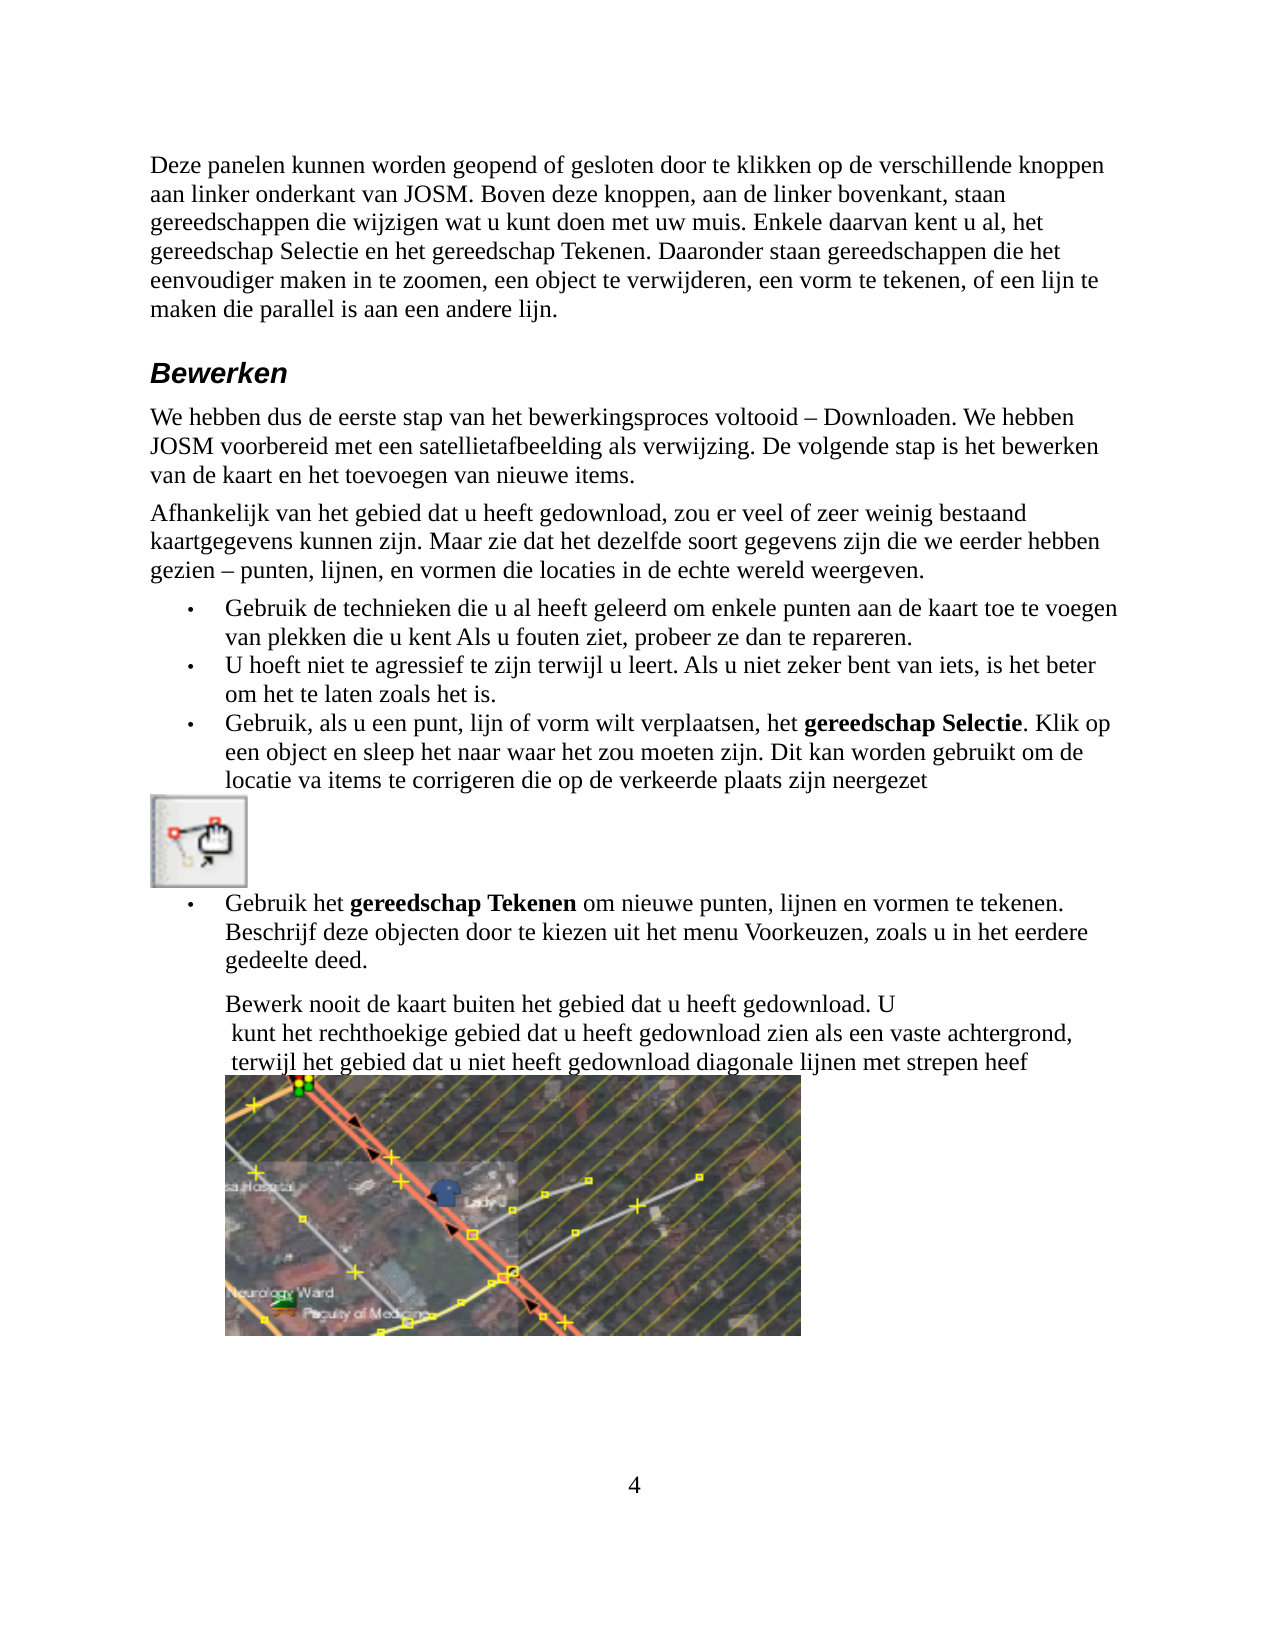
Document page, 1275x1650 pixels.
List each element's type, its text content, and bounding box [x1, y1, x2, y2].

text Deze panelen kunnen worden geopend of gesloten door te klikken op de verschillende knoppen aan linker onderkant van JOSM. Boven deze knoppen, aan de linker bovenkant, staan gereedschappen die wijzigen wat u kunt doen met uw muis. Enkele daarvan kent u al, het gereedschap Selectie en het gereedschap Tekenen. Daaronder staan gereedschappen die het eenvoudiger maken in te zoomen, een object te verwijderen, een vorm te tekenen, of een lijn te maken die parallel is aan een andere lijn. [150, 150, 1125, 322]
text Afhankelijk van het gebied dat u heeft gedownload, zou er veel of zeer weinig bestaand kaartgegevens kunnen zijn. Maar zie dat het dezelfde soort gegevens zijn die we eerder hebben gezien – punten, lijnen, en vormen die locaties in de echte wereld weergeven. [150, 498, 1125, 584]
list Gebruik de technieken die u al heeft geleerd om enkele punten aan de kaart toe te voegen van plekken die u kent Als u fouten ziet, probeer ze dan te repareren. [187, 593, 1125, 650]
list Gebruik, als u een punt, lijn of vorm wilt verplaatsen, het gereedschap Selectie. Klik op een object en sleep het naar waar het zou moeten zijn. Dit kan worden gebruikt om de locatie va items te corrigeren die op de verkeerde plaats zijn neergezet [187, 708, 1125, 794]
subtitle Bewerken [150, 356, 1125, 390]
picture [225, 1075, 801, 1336]
text We hebben dus de eerste stap van het bewerkingsproces voltooid – Downloaden. We hebben JOSM voorbereid met een satellietafbeelding als verwijzing. De volgende stap is het bewerken van de kaart en het toevoegen van nieuwe items. [150, 402, 1125, 489]
list U hoeft niet te agressief te zijn terwijl u leert. Als u niet zeker bent van iets, is het beter om het te laten zoals het is. [187, 650, 1125, 708]
text Bewerk nooit de kaart buiten het gebied dat u heeft gedownload. U kunt het rechthoekige gebied dat u heeft gedownload zien als een vaste achtergrond, terwijl het gebied dat u niet heeft gedownload diagonale lijnen met strepen heef [225, 989, 1125, 1336]
picture [150, 794, 248, 888]
list Gebruik het gereedschap Tekenen om nieuwe punten, lijnen en vormen te tekenen. Beschrijf deze objecten door te kiezen uit het menu Voorkeuzen, zoals u in het eerdere gedeelte deed. [187, 888, 1125, 974]
